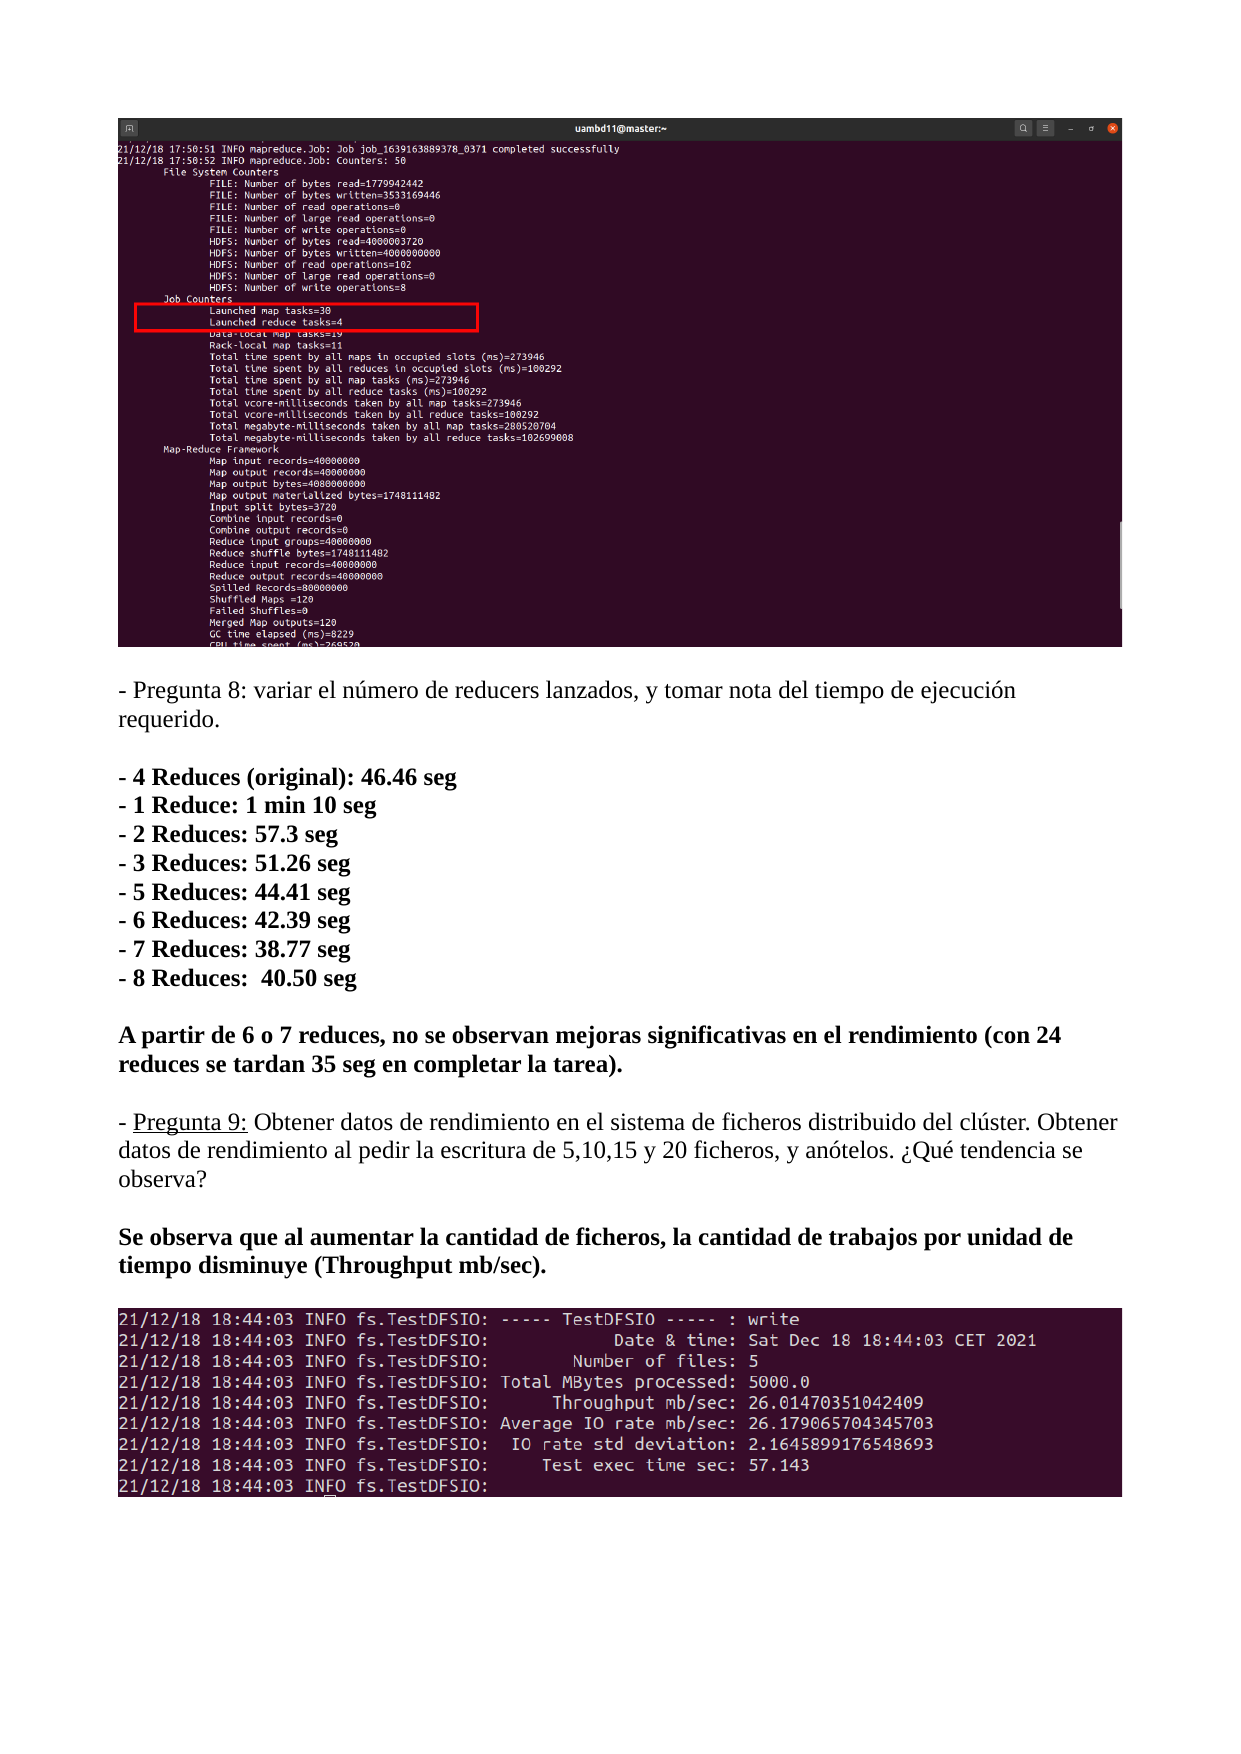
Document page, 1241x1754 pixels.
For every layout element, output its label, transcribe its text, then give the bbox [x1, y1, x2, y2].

text A partir de 6 o 7 reduces, no se observan mejoras significativas en el rendimiento (con 24 reduces se tardan 35 seg en completar la tarea). [118, 1021, 1122, 1078]
text - 1 Reduce: 1 min 10 seg [118, 791, 1122, 819]
text - 4 Reduces (original): 46.46 seg [118, 762, 1122, 791]
picture [118, 118, 1123, 647]
text - 5 Reduces: 44.41 seg [118, 877, 1122, 906]
text - 6 Reduces: 42.39 seg [118, 906, 1122, 934]
text - 8 Reduces: 40.50 seg [118, 963, 1122, 992]
text - Pregunta 8: variar el número de reducers lanzados, y tomar nota del tiempo de ejecución requerido. [118, 647, 1122, 733]
picture [118, 1308, 1123, 1497]
text - 7 Reduces: 38.77 seg [118, 934, 1122, 963]
text - 2 Reduces: 57.3 seg [118, 819, 1122, 848]
text - 3 Reduces: 51.26 seg [118, 848, 1122, 877]
text - Pregunta 9: Obtener datos de rendimiento en el sistema de ficheros distribuido del clúster. Obtener datos de rendimiento al pedir la escritura de 5,10,15 y 20 ficheros, y anótelos. ¿Qué tendencia se observa? [118, 1107, 1122, 1193]
text Se observa que al aumentar la cantidad de ficheros, la cantidad de trabajos por unidad de tiempo disminuye (Throughput mb/sec). [118, 1222, 1122, 1279]
